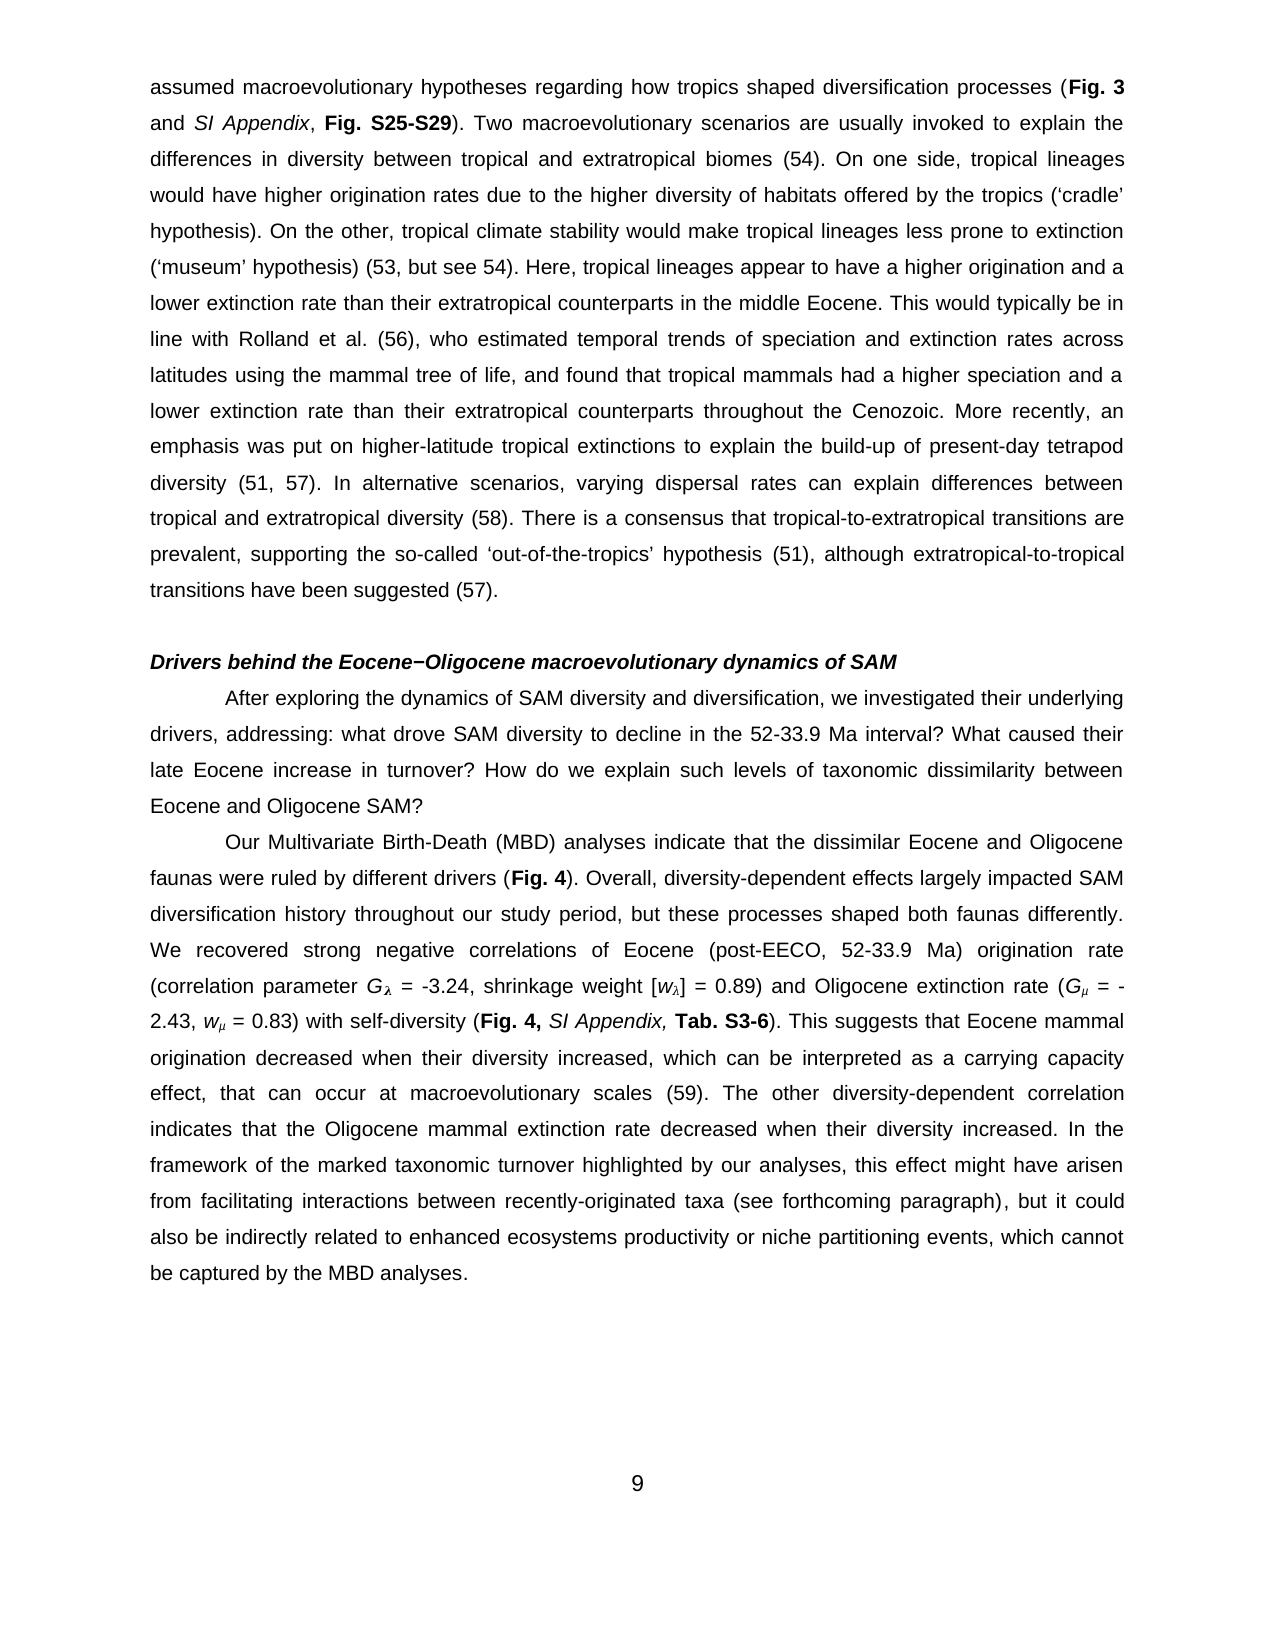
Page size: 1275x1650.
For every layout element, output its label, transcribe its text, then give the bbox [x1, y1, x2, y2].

text Our Multivariate Birth-Death (MBD) analyses indicate that the dissimilar Eocene and Oligocene faunas were ruled by different drivers (Fig. 4). Overall, diversity-dependent effects largely impacted SAM diversification history throughout our study period, but these processes shaped both faunas differently. We recovered strong negative correlations of Eocene (post-EECO, 52-33.9 Ma) origination rate (correlation parameter G𝝀 = -3.24, shrinkage weight [w𝜆] = 0.89) and Oligocene extinction rate (Gµ = -2.43, wµ = 0.83) with self-diversity (Fig. 4, SI Appendix, Tab. S3-6). This suggests that Eocene mammal origination decreased when their diversity increased, which can be interpreted as a carrying capacity effect, that can occur at macroevolutionary scales (59). The other diversity-dependent correlation indicates that the Oligocene mammal extinction rate decreased when their diversity increased. In the framework of the marked taxonomic turnover highlighted by our analyses, this effect might have arisen from facilitating interactions between recently-originated taxa (see forthcoming paragraph), but it could also be indirectly related to enhanced ecosystems productivity or niche partitioning events, which cannot be captured by the MBD analyses. [150, 830, 1125, 1285]
text assumed macroevolutionary hypotheses regarding how tropics shaped diversification processes (Fig. 3 and SI Appendix, Fig. S25-S29). Two macroevolutionary scenarios are usually invoked to explain the differences in diversity between tropical and extratropical biomes (54). On one side, tropical lineages would have higher origination rates due to the higher diversity of habitats offered by the tropics (‘cradle’ hypothesis). On the other, tropical climate stability would make tropical lineages less prone to extinction (‘museum’ hypothesis) (53, but see 54). Here, tropical lineages appear to have a higher origination and a lower extinction rate than their extratropical counterparts in the middle Eocene. This would typically be in line with Rolland et al. (56), who estimated temporal trends of speciation and extinction rates across latitudes using the mammal tree of life, and found that tropical mammals had a higher speciation and a lower extinction rate than their extratropical counterparts throughout the Cenozoic. More recently, an emphasis was put on higher-latitude tropical extinctions to explain the build-up of present-day tetrapod diversity (51, 57). In alternative scenarios, varying dispersal rates can explain differences between tropical and extratropical diversity (58). There is a consensus that tropical-to-extratropical transitions are prevalent, supporting the so-called ‘out-of-the-tropics’ hypothesis (51), although extratropical-to-tropical transitions have been suggested (57). [150, 75, 1125, 602]
text After exploring the dynamics of SAM diversity and diversification, we investigated their underlying drivers, addressing: what drove SAM diversity to decline in the 52-33.9 Ma interval? What caused their late Eocene increase in turnover? How do we explain such levels of taxonomic dissimilarity between Eocene and Oligocene SAM? [150, 686, 1125, 818]
text Drivers behind the Eocene−Oligocene macroevolutionary dynamics of SAM [150, 650, 1125, 674]
